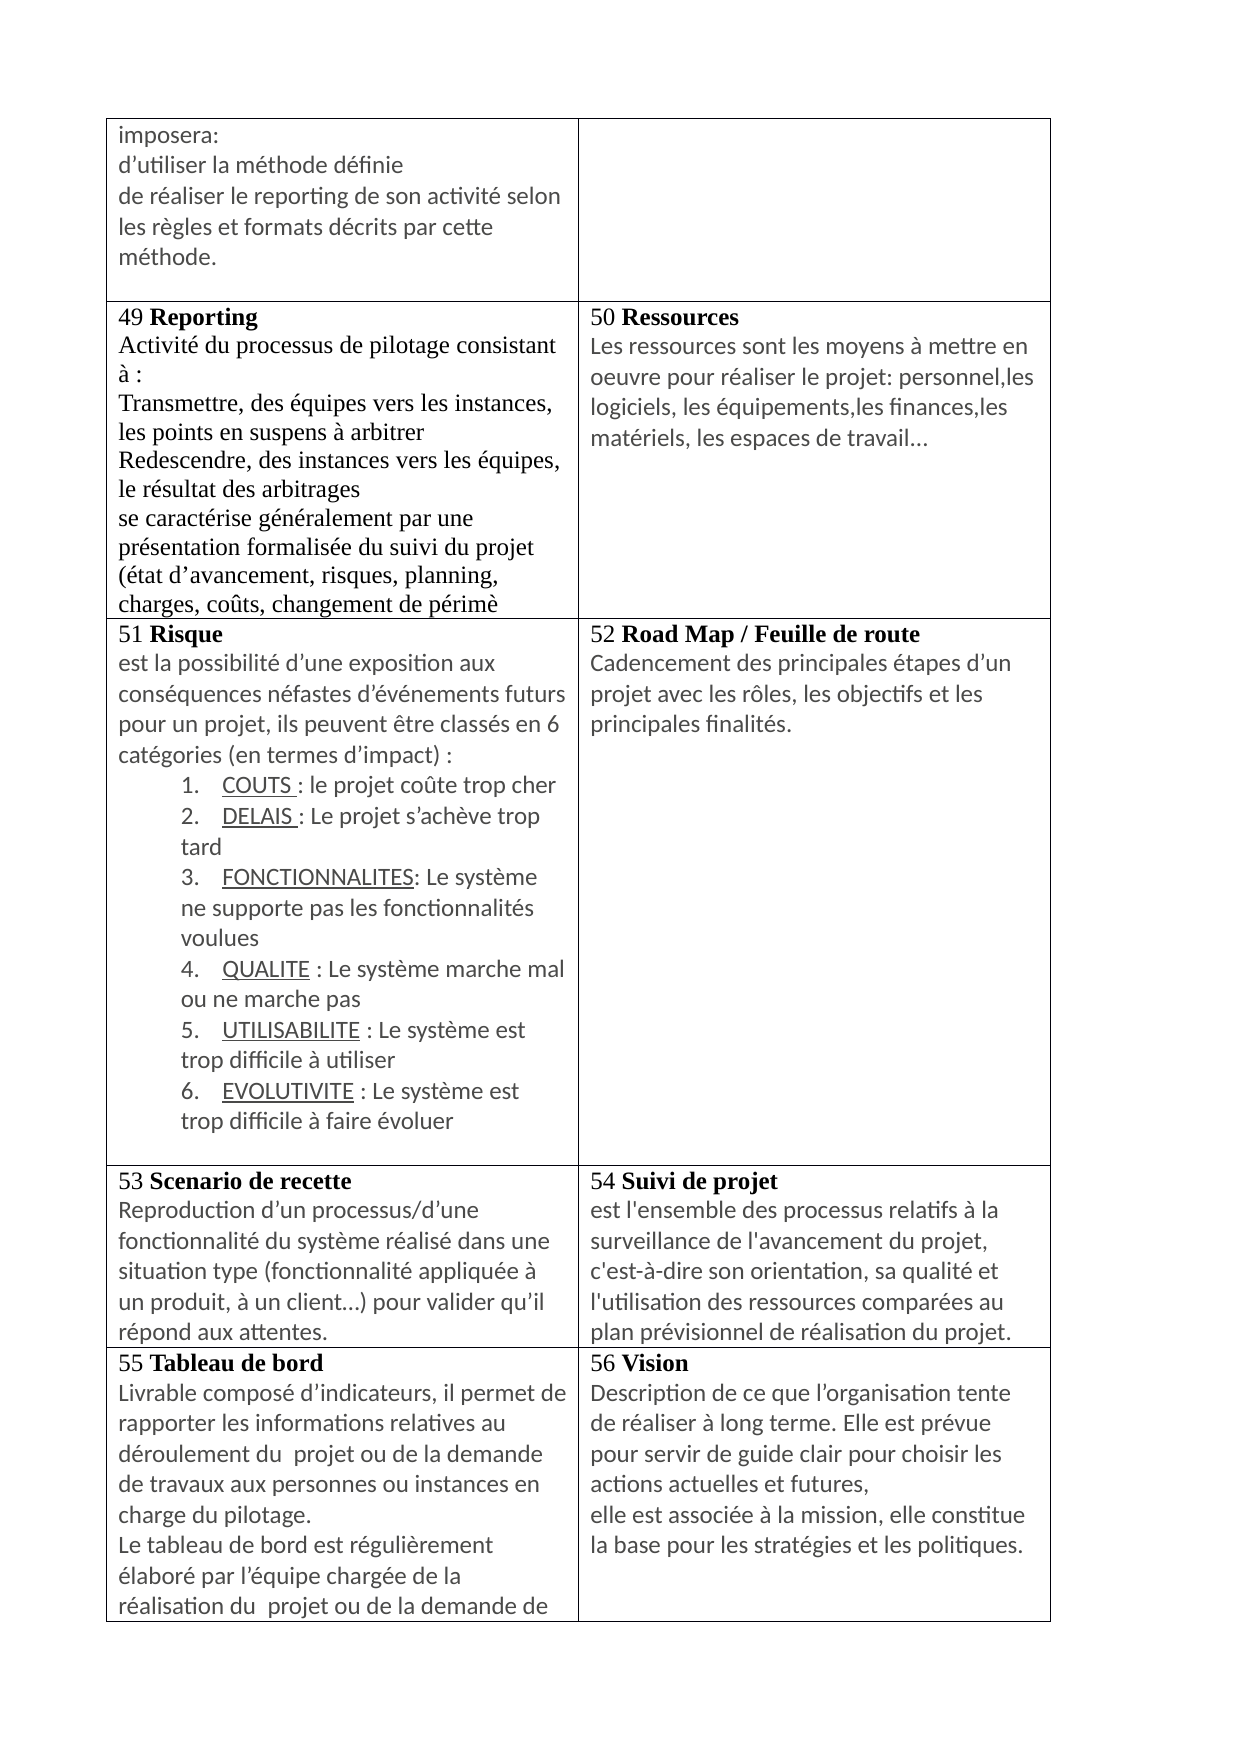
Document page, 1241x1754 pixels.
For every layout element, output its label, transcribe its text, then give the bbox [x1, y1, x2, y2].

table_cell 54 Suivi de projet est l'ensemble des processus relatifs à la surveillance de l'avancement du projet, c'est-à-dire son orientation, sa qualité et l'utilisation des ressources comparées au plan prévisionnel de réalisation du projet. [579, 1166, 1050, 1347]
table_cell 55 Tableau de bord Livrable composé d’indicateurs, il permet de rapporter les informations relatives au déroulement du projet ou de la demande de travaux aux personnes ou instances en charge du pilotage. Le tableau de bord est régulièrement élaboré par l’équipe chargée de la réalisation du projet ou de la demande de [107, 1348, 578, 1621]
table_cell 53 Scenario de recette Reproduction d’un processus/d’une fonctionnalité du système réalisé dans une situation type (fonctionnalité appliquée à un produit, à un client…) pour valider qu’il répond aux attentes. [107, 1166, 578, 1347]
table_cell 49 Reporting Activité du processus de pilotage consistant à : Transmettre, des équipes vers les instances, les points en suspens à arbitrer Redescendre, des instances vers les équipes, le résultat des arbitrages se caractérise généralement par une présentation formalisée du suivi du projet (état d’avancement, risques, planning, charges, coûts, changement de périmè [107, 302, 578, 618]
table_cell 52 Road Map / Feuille de route Cadencement des principales étapes d’un projet avec les rôles, les objectifs et les principales finalités. [579, 619, 1050, 1165]
table_cell imposera: d’utiliser la méthode définie de réaliser le reporting de son activité selon les règles et formats décrits par cette méthode. [107, 119, 578, 301]
table_cell 50 Ressources Les ressources sont les moyens à mettre en oeuvre pour réaliser le projet: personnel,les logiciels, les équipements,les finances,les matériels, les espaces de travail... [579, 302, 1050, 618]
table_cell 51 Risque est la possibilité d’une exposition aux conséquences néfastes d’événements futurs pour un projet, ils peuvent être classés en 6 catégories (en termes d’impact) : 1. COUTS : le projet coûte trop cher 2. DELAIS : Le projet s’achève trop tard 3. FONCTIONNALITES: Le système ne supporte pas les fonctionnalités voulues 4. QUALITE : Le système marche mal ou ne marche pas 5. UTILISABILITE : Le système est trop difficile à utiliser 6. EVOLUTIVITE : Le système est trop difficile à faire évoluer [107, 619, 578, 1165]
table_cell [579, 119, 1050, 301]
table_cell 56 Vision Description de ce que l’organisation tente de réaliser à long terme. Elle est prévue pour servir de guide clair pour choisir les actions actuelles et futures, elle est associée à la mission, elle constitue la base pour les stratégies et les politiques. [579, 1348, 1050, 1621]
